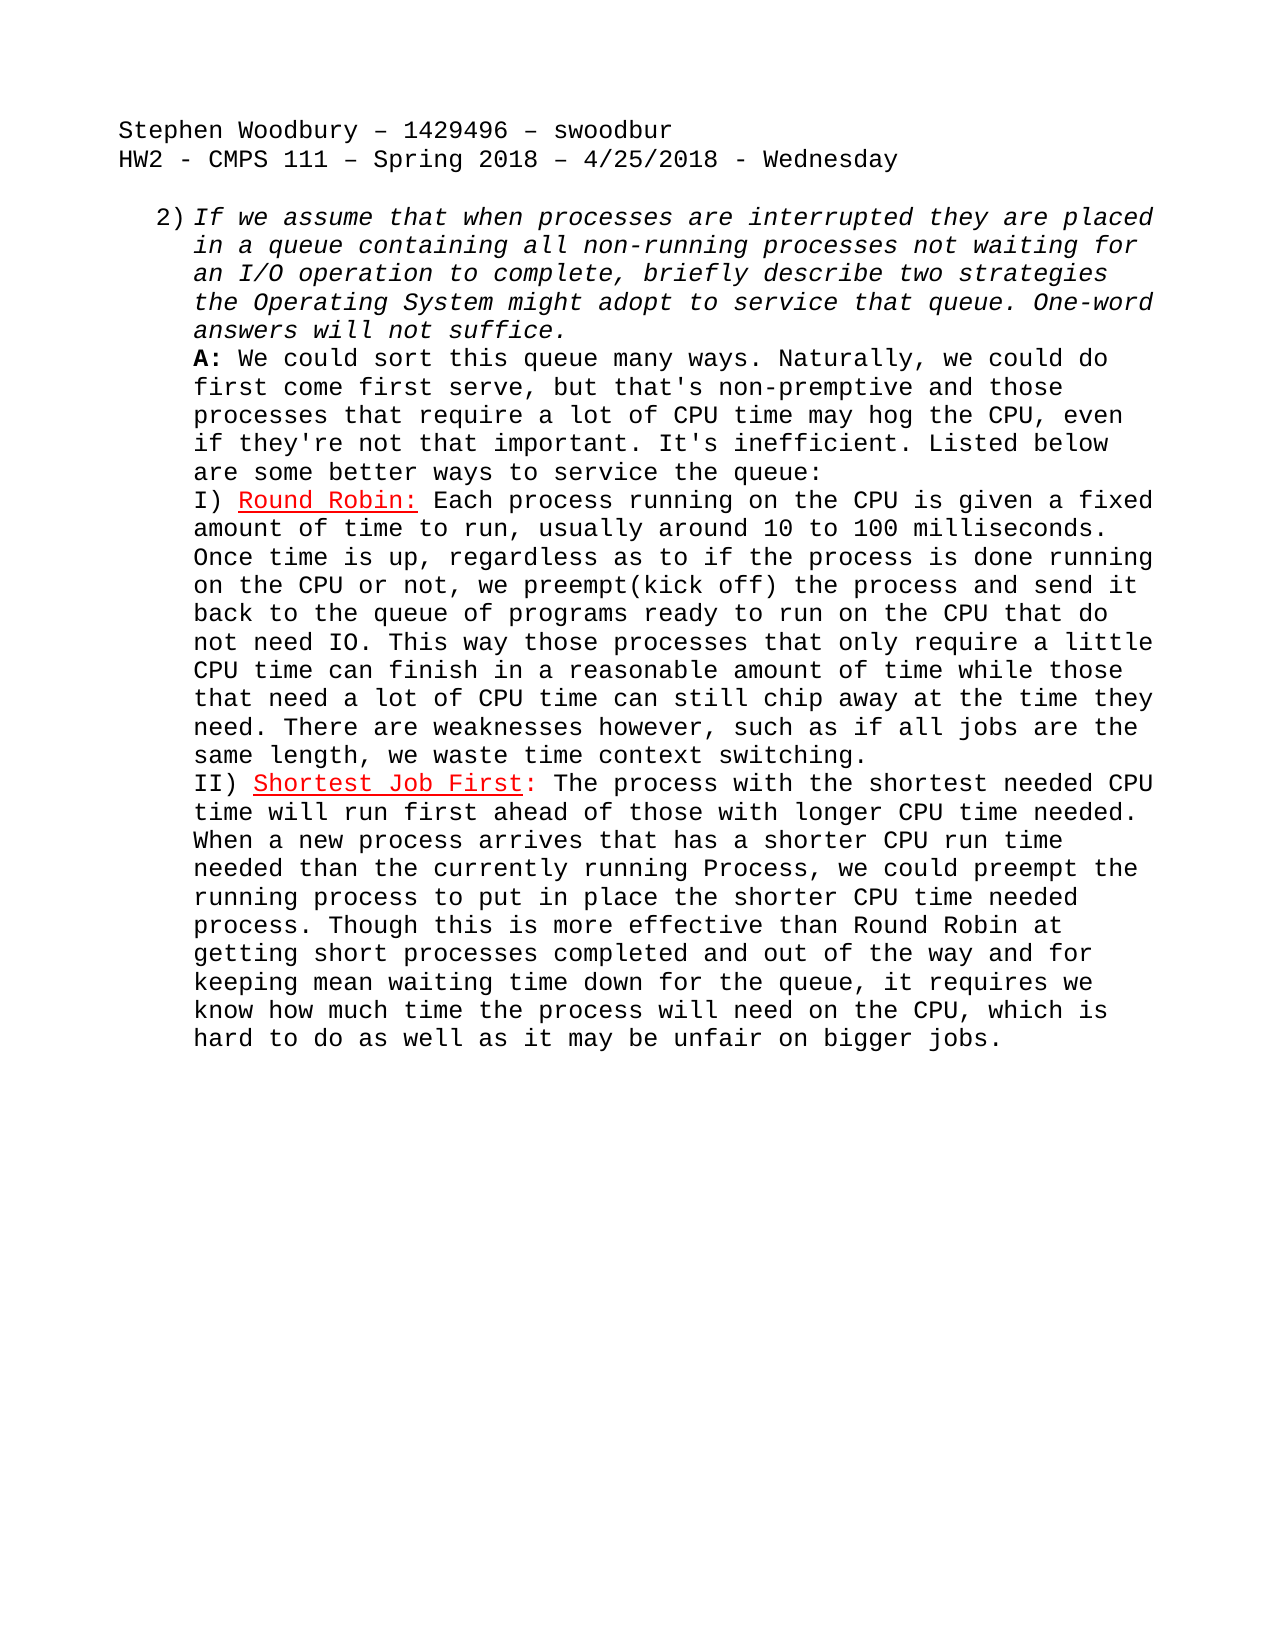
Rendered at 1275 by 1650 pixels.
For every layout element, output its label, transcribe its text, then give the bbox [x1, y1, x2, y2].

list I) Round Robin: Each process running on the CPU is given a fixed amount of time to run, usually around 10 to 100 milliseconds. Once time is up, regardless as to if the process is done running on the CPU or not, we preempt(kick off) the process and send it back to the queue of programs ready to run on the CPU that do not need IO. This way those processes that only require a little CPU time can finish in a reasonable amount of time while those that need a lot of CPU time can still chip away at the time they need. There are weaknesses however, such as if all jobs are the same length, we waste time context switching. [156, 488, 1157, 771]
list A: We could sort this queue many ways. Naturally, we could do first come first serve, but that's non-premptive and those processes that require a lot of CPU time may hog the CPU, even if they're not that important. It's inefficient. Listed below are some better ways to service the queue: [156, 346, 1157, 488]
list If we assume that when processes are interrupted they are placed in a queue containing all non-running processes not waiting for an I/O operation to complete, briefly describe two strategies the Operating System might adopt to service that queue. One-word answers will not suffice. [156, 204, 1157, 346]
list II) Shortest Job First: The process with the shortest needed CPU time will run first ahead of those with longer CPU time needed. When a new process arrives that has a shorter CPU run time needed than the currently running Process, we could preempt the running process to put in place the shorter CPU time needed process. Though this is more effective than Round Robin at getting short processes completed and out of the way and for keeping mean waiting time down for the queue, it requires we know how much time the process will need on the CPU, which is hard to do as well as it may be unfair on bigger jobs. [156, 771, 1157, 1054]
